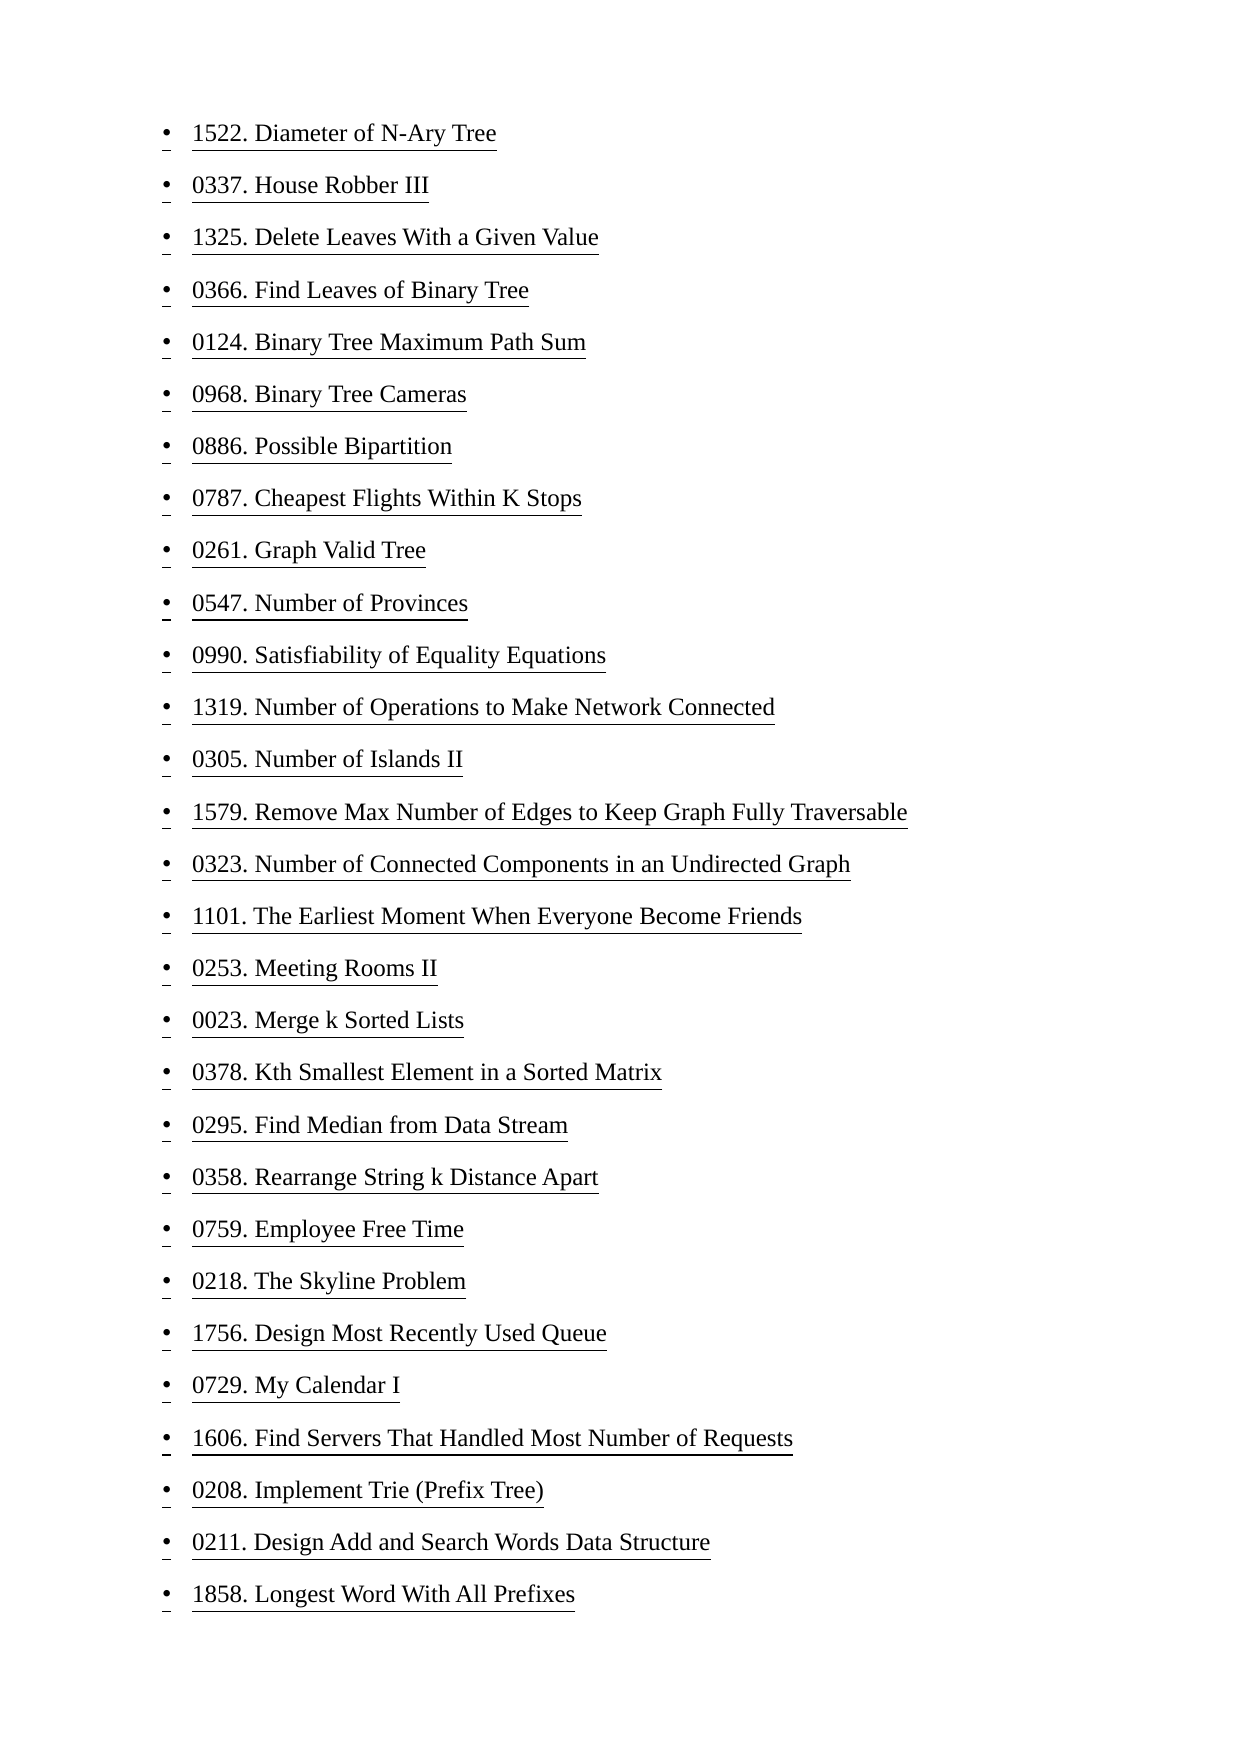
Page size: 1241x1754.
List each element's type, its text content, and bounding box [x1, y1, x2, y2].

list 0295. Find Median from Data Stream [162, 1110, 1122, 1142]
list 0211. Design Add and Search Words Data Structure [162, 1527, 1122, 1560]
list 0124. Binary Tree Maximum Path Sum [162, 327, 1122, 359]
list 0323. Number of Connected Components in an Undirected Graph [162, 849, 1122, 881]
list 0547. Number of Provinces [162, 588, 1122, 621]
list 0253. Meeting Rooms II [162, 953, 1122, 986]
list 1522. Diameter of N-Ary Tree [162, 118, 1122, 151]
list 1579. Remove Max Number of Edges to Keep Graph Fully Traversable [162, 797, 1122, 829]
list 0261. Graph Valid Tree [162, 536, 1122, 568]
list 0337. House Robber III [162, 170, 1122, 203]
list 0787. Cheapest Flights Within K Stops [162, 483, 1122, 516]
list 0886. Possible Bipartition [162, 431, 1122, 464]
list 1319. Number of Operations to Make Network Connected [162, 692, 1122, 725]
list 0208. Implement Trie (Prefix Tree) [162, 1475, 1122, 1508]
list 0305. Number of Islands II [162, 744, 1122, 777]
list 0729. My Calendar I [162, 1371, 1122, 1403]
list 0358. Rearrange String k Distance Apart [162, 1162, 1122, 1194]
list 0968. Binary Tree Cameras [162, 379, 1122, 412]
list 0990. Satisfiability of Equality Equations [162, 640, 1122, 673]
list 0366. Find Leaves of Binary Tree [162, 275, 1122, 307]
list 0759. Employee Free Time [162, 1214, 1122, 1247]
list 1756. Design Most Recently Used Queue [162, 1318, 1122, 1351]
list 0023. Merge k Sorted Lists [162, 1005, 1122, 1038]
list 0378. Kth Smallest Element in a Sorted Matrix [162, 1057, 1122, 1090]
list 1858. Longest Word With All Prefixes [162, 1579, 1122, 1612]
list 1101. The Earliest Moment When Everyone Become Friends [162, 901, 1122, 934]
list 1325. Delete Leaves With a Given Value [162, 222, 1122, 255]
list 1606. Find Servers That Handled Most Number of Requests [162, 1423, 1122, 1456]
list 0218. The Skyline Problem [162, 1266, 1122, 1299]
